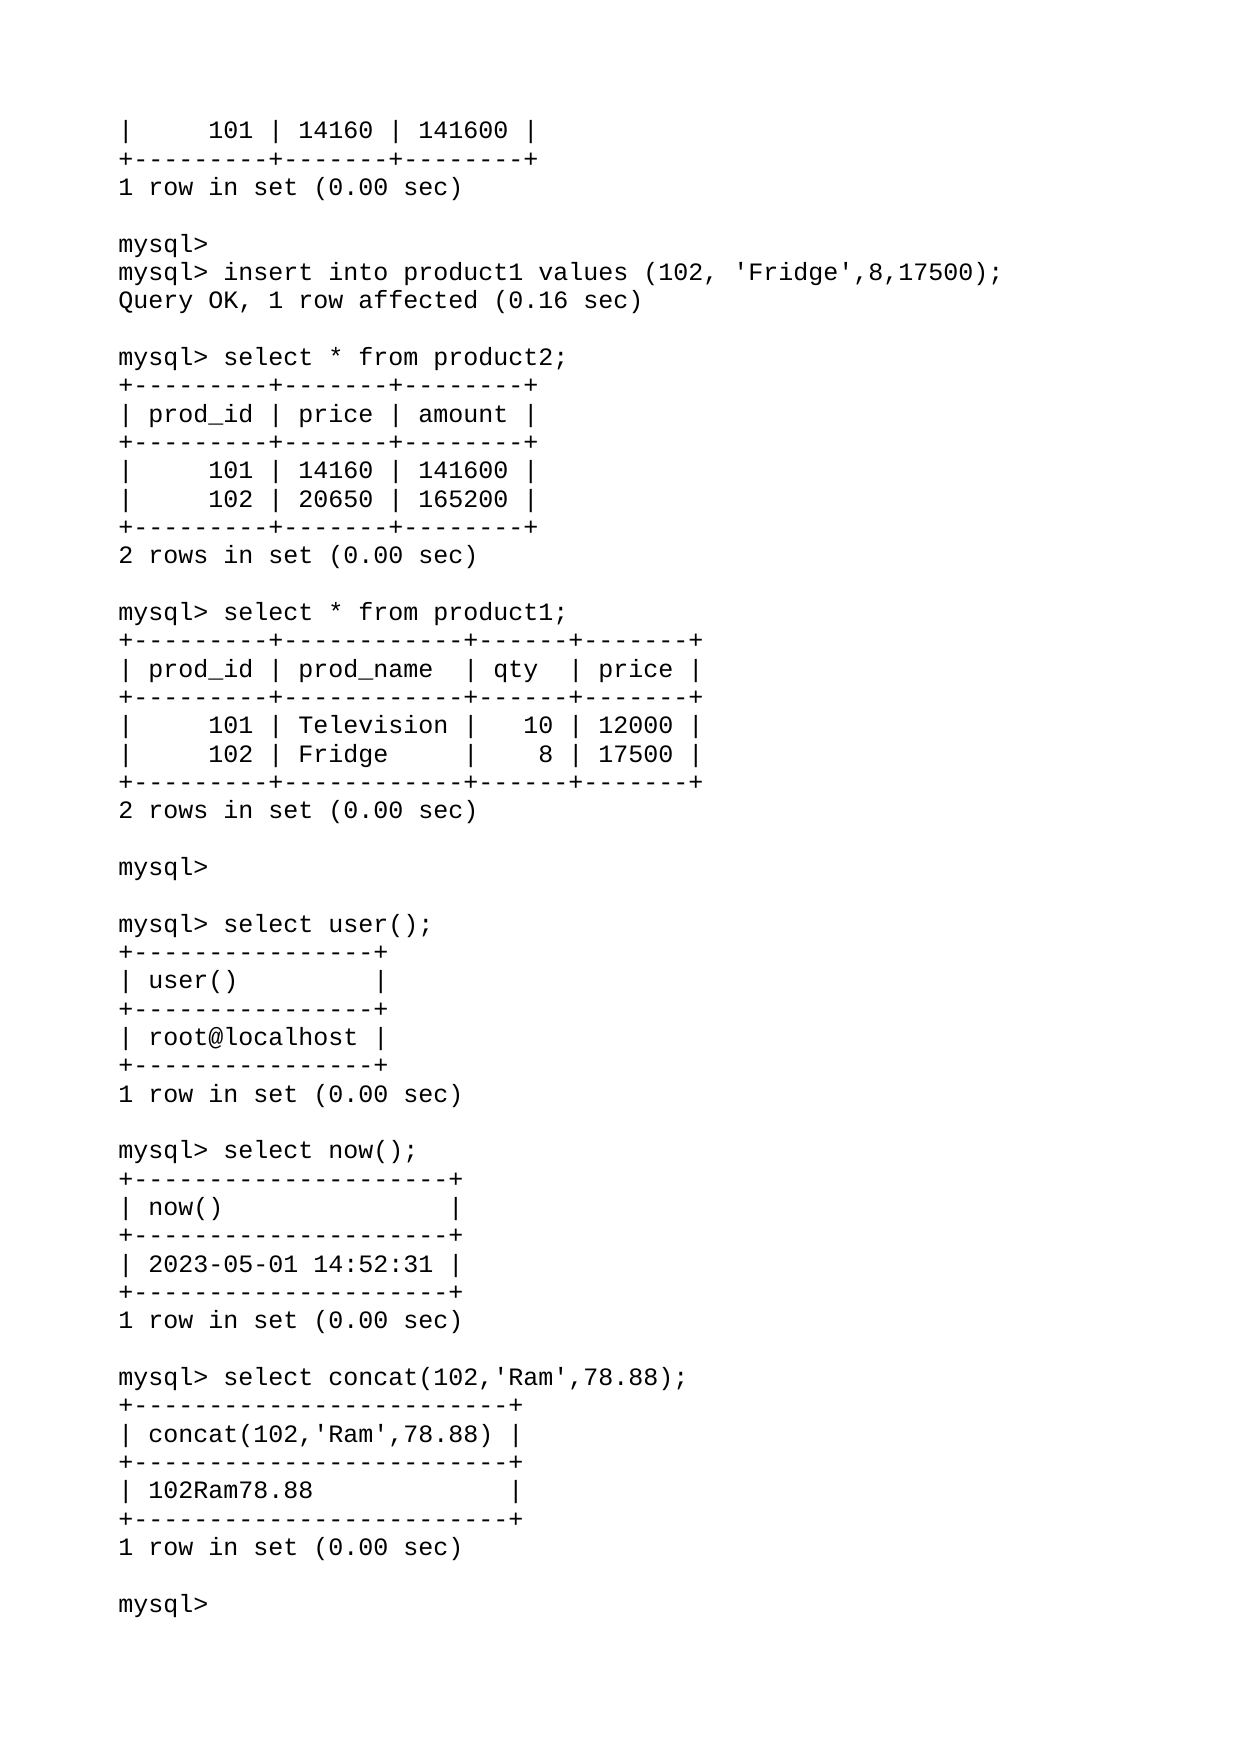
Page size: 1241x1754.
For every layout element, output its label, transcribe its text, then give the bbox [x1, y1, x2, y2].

text | user() | [118, 968, 1122, 996]
text mysql> select user(); [118, 911, 1122, 940]
text +-------------------------+ [118, 1506, 1122, 1535]
text +---------+-------+--------+ [118, 430, 1122, 458]
text | concat(102,'Ram',78.88) | [118, 1421, 1122, 1450]
text mysql> select * from product2; [118, 345, 1122, 373]
text | root@localhost | [118, 1025, 1122, 1053]
text | prod_id | price | amount | [118, 401, 1122, 430]
text +---------+-------+--------+ [118, 515, 1122, 543]
text +---------+-------+--------+ [118, 146, 1122, 175]
text +-------------------------+ [118, 1393, 1122, 1421]
text +---------+------------+------+-------+ [118, 628, 1122, 656]
text mysql> insert into product1 values (102, 'Fridge',8,17500); [118, 260, 1122, 288]
text | 2023-05-01 14:52:31 | [118, 1251, 1122, 1280]
text +---------+-------+--------+ [118, 373, 1122, 401]
text +----------------+ [118, 940, 1122, 968]
text | 101 | Television | 10 | 12000 | [118, 713, 1122, 741]
text mysql> [118, 1591, 1122, 1620]
text 1 row in set (0.00 sec) [118, 1081, 1122, 1110]
text +---------+------------+------+-------+ [118, 770, 1122, 798]
text mysql> [118, 231, 1122, 260]
text +-------------------------+ [118, 1450, 1122, 1478]
text 2 rows in set (0.00 sec) [118, 798, 1122, 826]
text mysql> select now(); [118, 1138, 1122, 1166]
text | 102 | 20650 | 165200 | [118, 486, 1122, 515]
text mysql> select concat(102,'Ram',78.88); [118, 1365, 1122, 1393]
text +----------------+ [118, 1053, 1122, 1081]
text | 102 | Fridge | 8 | 17500 | [118, 741, 1122, 770]
text Query OK, 1 row affected (0.16 sec) [118, 288, 1122, 316]
text 1 row in set (0.00 sec) [118, 1308, 1122, 1336]
text +----------------+ [118, 996, 1122, 1025]
text | now() | [118, 1195, 1122, 1223]
text mysql> [118, 855, 1122, 883]
text 1 row in set (0.00 sec) [118, 1535, 1122, 1563]
text | prod_id | prod_name | qty | price | [118, 656, 1122, 685]
text 2 rows in set (0.00 sec) [118, 543, 1122, 571]
text | 101 | 14160 | 141600 | [118, 118, 1122, 146]
text +---------------------+ [118, 1166, 1122, 1195]
text +---------------------+ [118, 1280, 1122, 1308]
text mysql> select * from product1; [118, 600, 1122, 628]
text | 101 | 14160 | 141600 | [118, 458, 1122, 486]
text +---------+------------+------+-------+ [118, 685, 1122, 713]
text | 102Ram78.88 | [118, 1478, 1122, 1506]
text 1 row in set (0.00 sec) [118, 175, 1122, 203]
text +---------------------+ [118, 1223, 1122, 1251]
